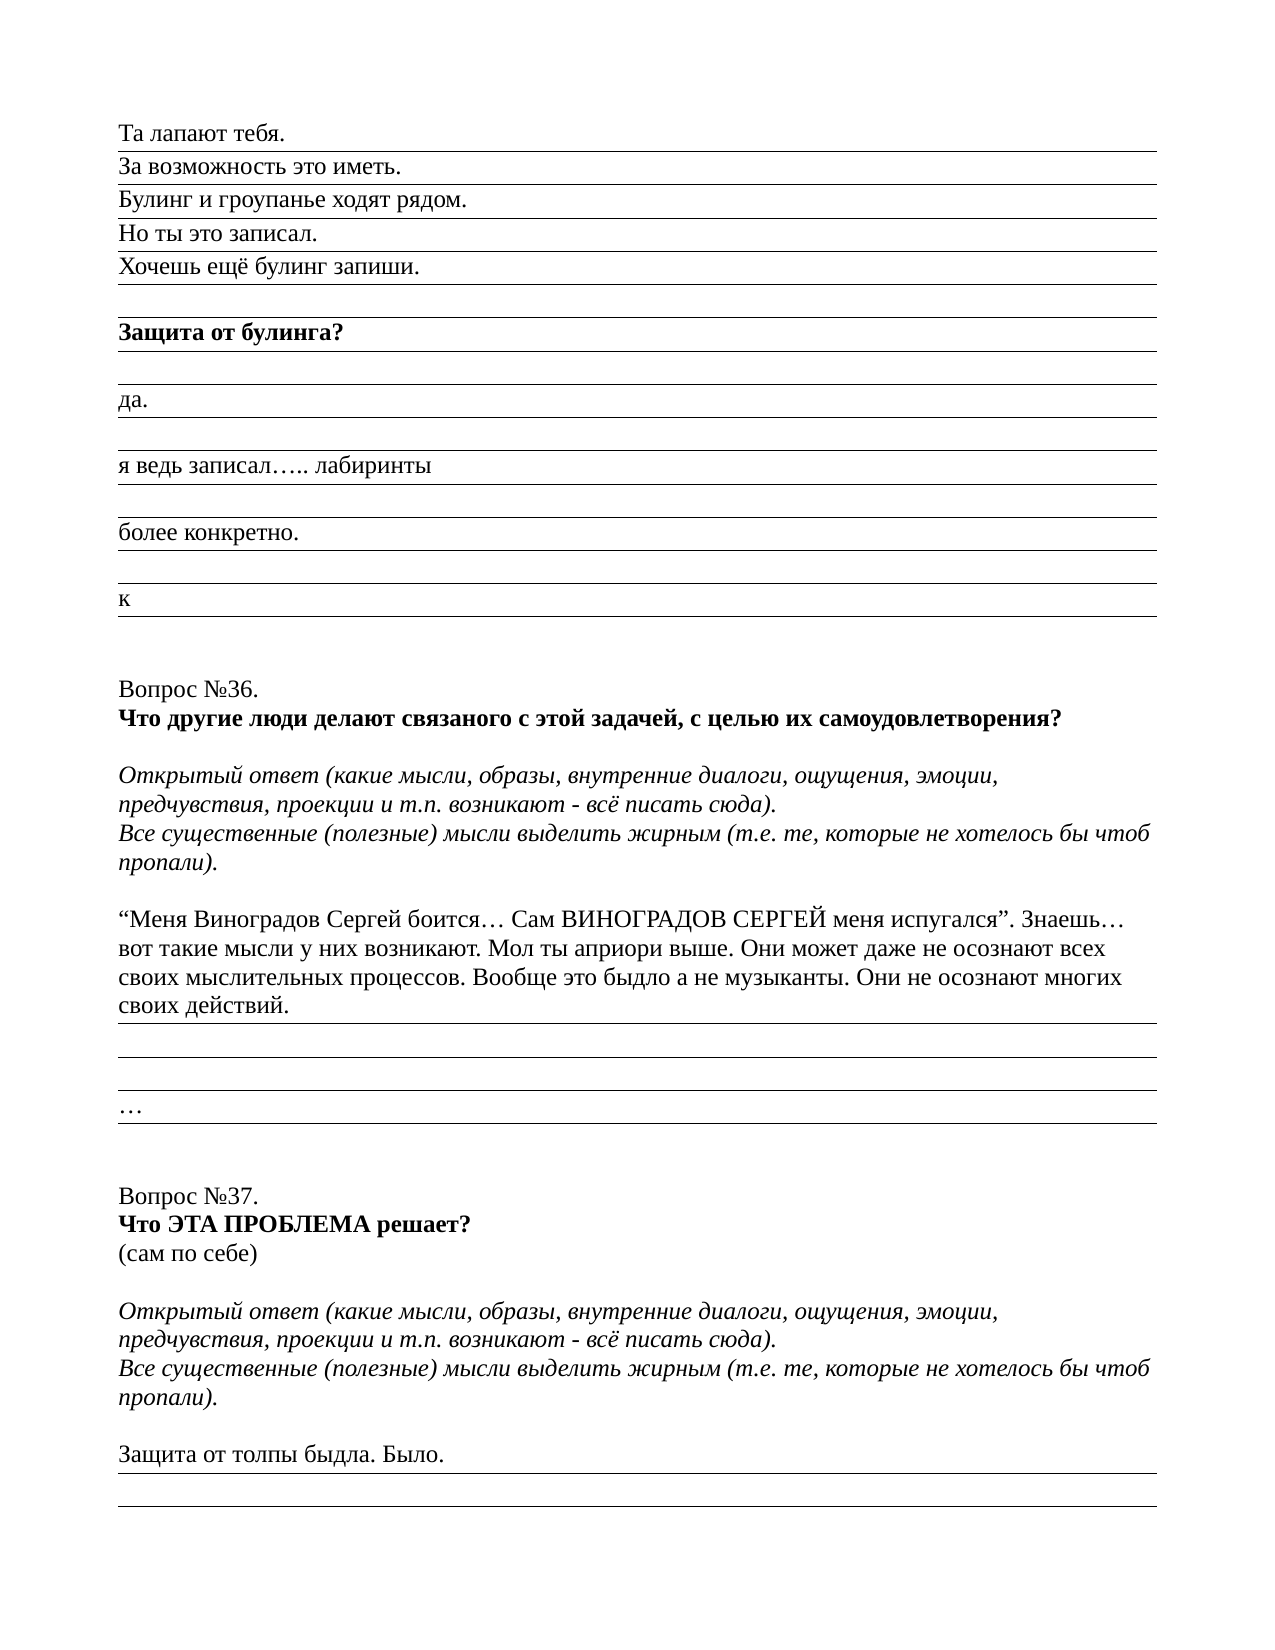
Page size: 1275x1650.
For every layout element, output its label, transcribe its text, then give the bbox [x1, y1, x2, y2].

text … [118, 1091, 1157, 1123]
text За возможность это иметь. [118, 152, 1157, 184]
text Защита от булинга? [118, 318, 1157, 351]
text Вопрос №37. [118, 1181, 1157, 1209]
text Открытый ответ (какие мысли, образы, внутренние диалоги, ощущения, эмоции, предчувствия, проекции и т.п. возникают - всё писать сюда). [118, 1296, 1157, 1353]
text Булинг и гроупанье ходят рядом. [118, 185, 1157, 218]
text Но ты это записал. [118, 219, 1157, 251]
text к [118, 584, 1157, 616]
text “Меня Виноградов Сергей боится… Сам ВИНОГРАДОВ СЕРГЕЙ меня испугался”. Знаешь… вот такие мысли у них возникают. Мол ты априори выше. Они может даже не осознают всех своих мыслительных процессов. Вообще это быдло а не музыканты. Они не осознают многих своих действий. [118, 904, 1157, 1023]
text Та лапают тебя. [118, 118, 1157, 151]
text Все существенные (полезные) мысли выделить жирным (т.е. те, которые не хотелось бы чтоб пропали). [118, 818, 1157, 875]
text более конкретно. [118, 518, 1157, 550]
text Защита от толпы быдла. Было. [118, 1439, 1157, 1473]
text Что ЭТА ПРОБЛЕМА решает? [118, 1209, 1157, 1238]
text Открытый ответ (какие мысли, образы, внутренние диалоги, ощущения, эмоции, предчувствия, проекции и т.п. возникают - всё писать сюда). [118, 760, 1157, 818]
text я ведь записал….. лабиринты [118, 451, 1157, 484]
text Вопрос №36. [118, 674, 1157, 703]
text (сам по себе) [118, 1238, 1157, 1267]
text Все существенные (полезные) мысли выделить жирным (т.е. те, которые не хотелось бы чтоб пропали). [118, 1353, 1157, 1411]
text Хочешь ещё булинг запиши. [118, 252, 1157, 284]
text Что другие люди делают связаного с этой задачей, с целью их самоудовлетворения? [118, 703, 1157, 732]
text да. [118, 385, 1157, 417]
